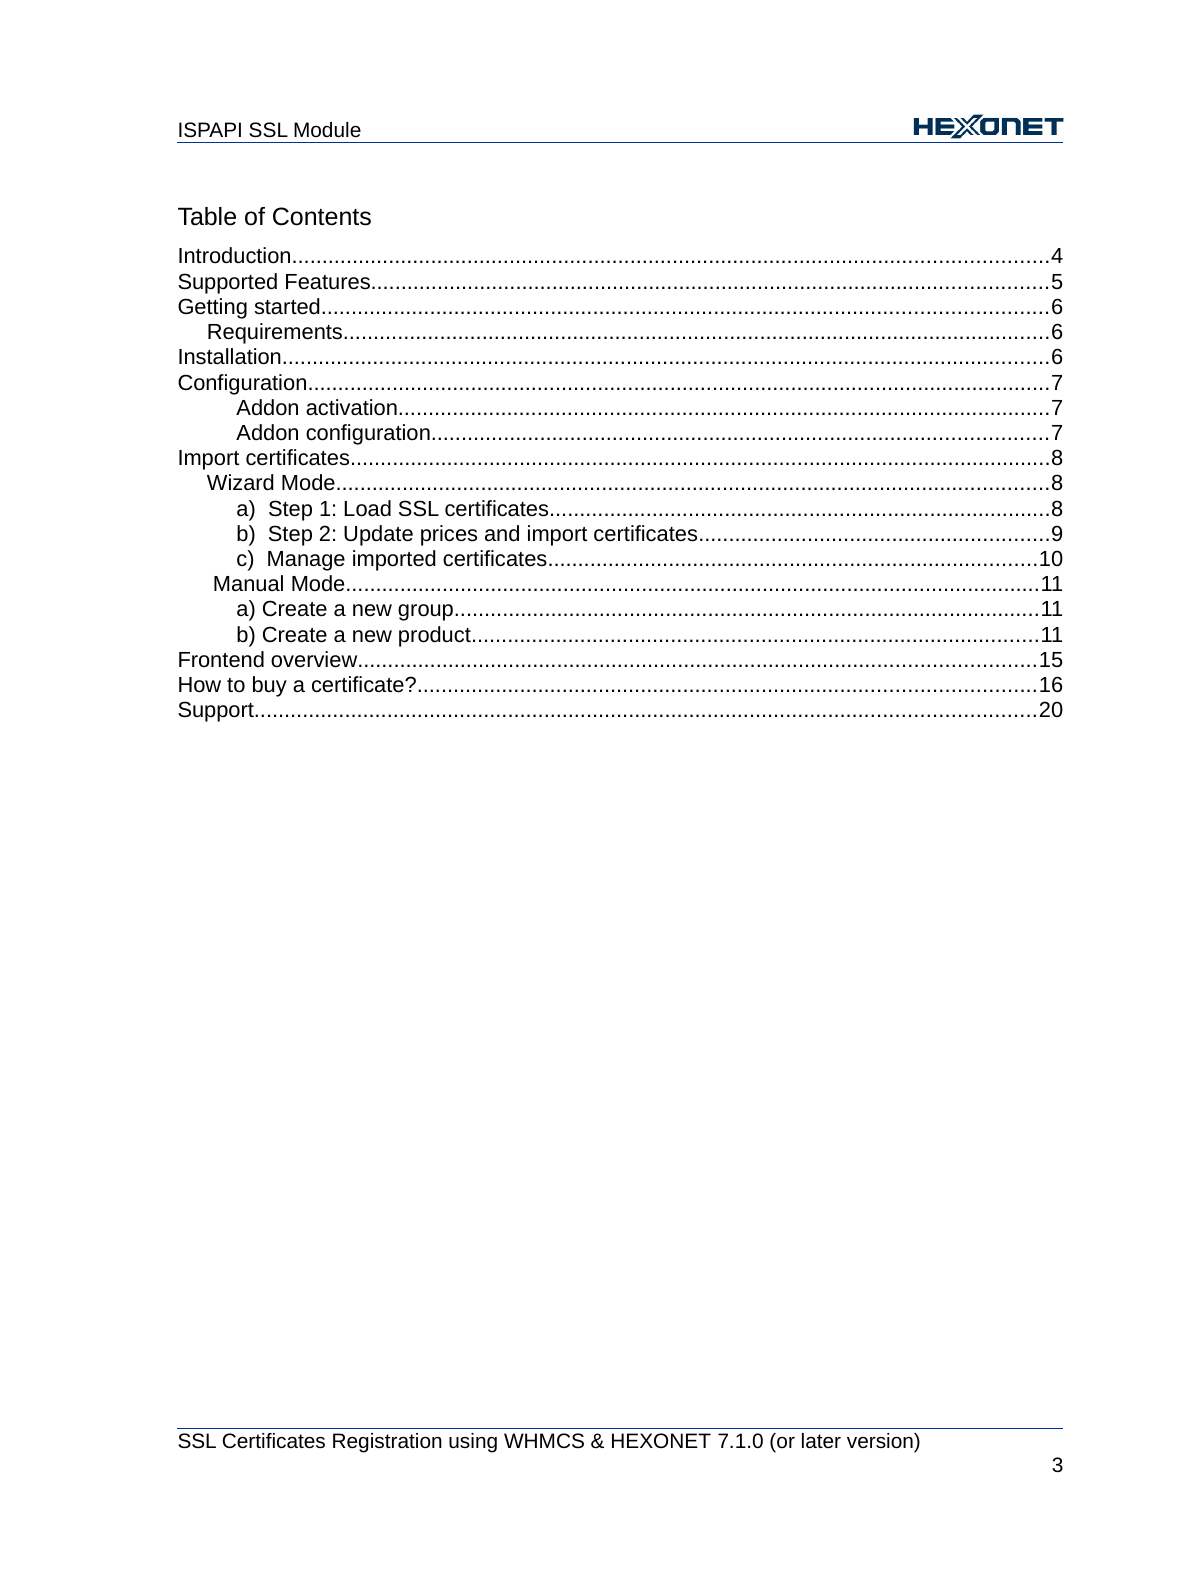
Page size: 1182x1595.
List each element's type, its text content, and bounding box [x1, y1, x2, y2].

text Manual Mode 11 [207, 571, 1063, 596]
text Addon configuration 7 [236, 420, 1063, 445]
text Configuration 7 [177, 369, 1063, 394]
text Supported Features 5 [177, 268, 1063, 294]
text How to buy a certificate? 16 [177, 672, 1063, 697]
text Frontend overview 15 [177, 647, 1063, 672]
picture [912, 113, 1065, 140]
text Introduction 4 [177, 243, 1063, 268]
text b) Create a new product 11 [236, 621, 1063, 647]
subtitle Table of Contents [177, 202, 1063, 231]
text Addon activation 7 [236, 394, 1063, 420]
text Support 20 [177, 697, 1063, 722]
text b) Step 2: Update prices and import certificates 9 [236, 521, 1063, 546]
text Requirements 6 [207, 319, 1063, 344]
text Getting started 6 [177, 294, 1063, 319]
text Import certificates 8 [177, 445, 1063, 470]
text Wizard Mode 8 [207, 470, 1063, 495]
text c) Manage imported certificates 10 [236, 546, 1063, 571]
text a) Step 1: Load SSL certificates 8 [236, 495, 1063, 521]
text a) Create a new group 11 [236, 596, 1063, 621]
text Installation 6 [177, 344, 1063, 369]
